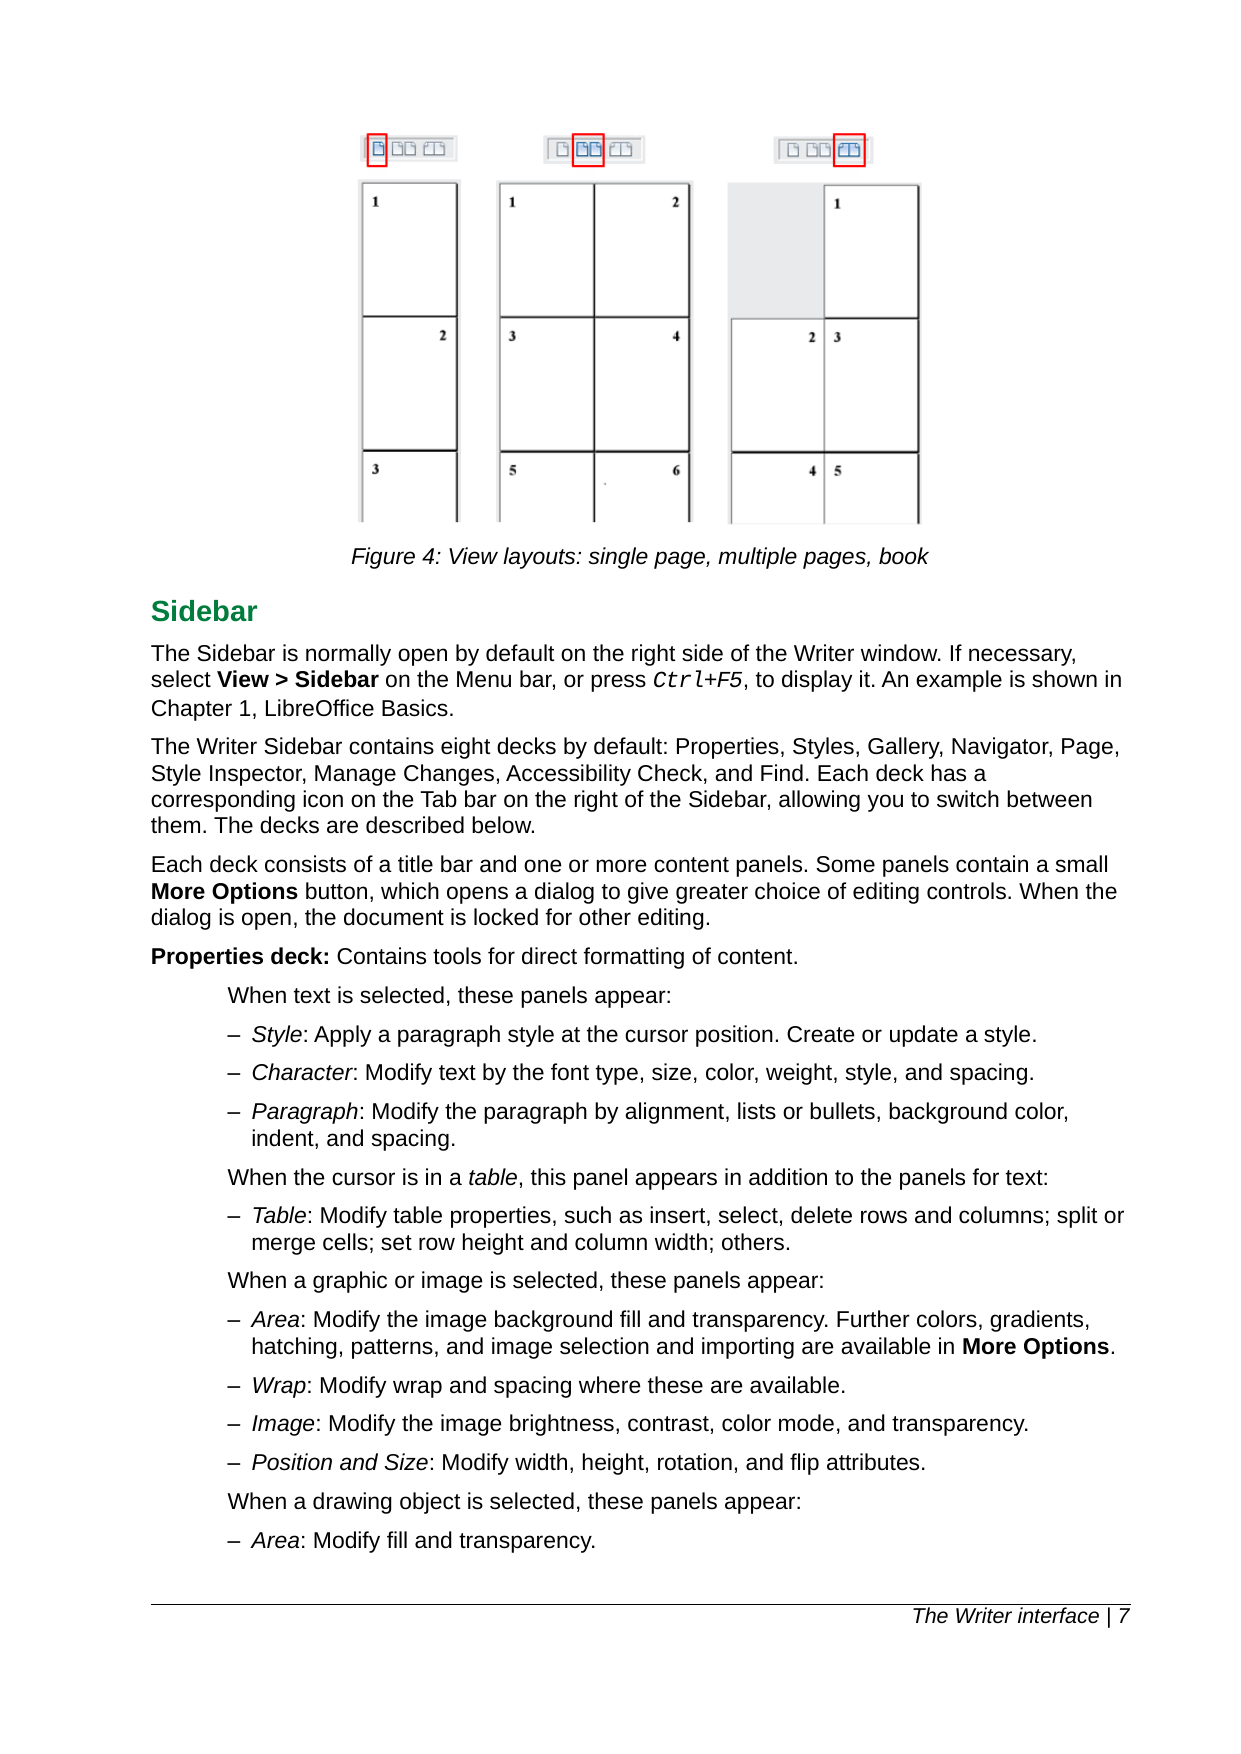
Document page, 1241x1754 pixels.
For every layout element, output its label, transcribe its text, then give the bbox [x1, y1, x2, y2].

list Area: Modify fill and transparency. [227, 1527, 1131, 1553]
list Paragraph: Modify the paragraph by alignment, lists or bullets, background color, indent, and spacing. [227, 1098, 1131, 1151]
text Properties deck: Contains tools for direct formatting of content. [151, 943, 1131, 969]
text When a graphic or image is selected, these panels appear: [227, 1267, 1131, 1294]
text When the cursor is in a table, this panel appears in addition to the panels for text: [227, 1163, 1131, 1190]
text When a drawing object is selected, these panels appear: [227, 1488, 1131, 1514]
text When text is selected, these panels appear: [227, 982, 1131, 1008]
list Position and Size: Modify width, height, rotation, and flip attributes. [227, 1449, 1131, 1476]
text Each deck consists of a title bar and one or more content panels. Some panels contain a small More Options button, which opens a dialog to give greater choice of editing controls. When the dialog is open, the document is locked for other editing. [151, 851, 1131, 930]
text The Writer Sidebar contains eight decks by default: Properties, Styles, Gallery, Navigator, Page, Style Inspector, Manage Changes, Accessibility Check, and Find. Each deck has a corresponding icon on the Tab bar on the right of the Sidebar, allowing you to switch between them. The decks are described below. [151, 733, 1131, 839]
subtitle Sidebar [151, 594, 1131, 627]
list Image: Modify the image brightness, contrast, color mode, and transparency. [227, 1410, 1131, 1437]
text The Sidebar is normally open by default on the right side of the Writer window. If necessary, select View > Sidebar on the Menu bar, or press Ctrl+F5, to display it. An example is shown in Chapter 1, LibreOffice Basics. [151, 640, 1131, 721]
list Wrap: Modify wrap and spacing where these are available. [227, 1372, 1131, 1398]
picture [347, 121, 934, 531]
list Area: Modify the image background fill and transparency. Further colors, gradients, hatching, patterns, and image selection and importing are available in More Options. [227, 1306, 1131, 1359]
text Figure 4: View layouts: single page, multiple pages, book [347, 543, 934, 569]
list Style: Apply a paragraph style at the cursor position. Create or update a style. [227, 1021, 1131, 1047]
list Character: Modify text by the font type, size, color, weight, style, and spacing. [227, 1059, 1131, 1086]
list Table: Modify table properties, such as insert, select, delete rows and columns; split or merge cells; set row height and column width; others. [227, 1202, 1131, 1255]
